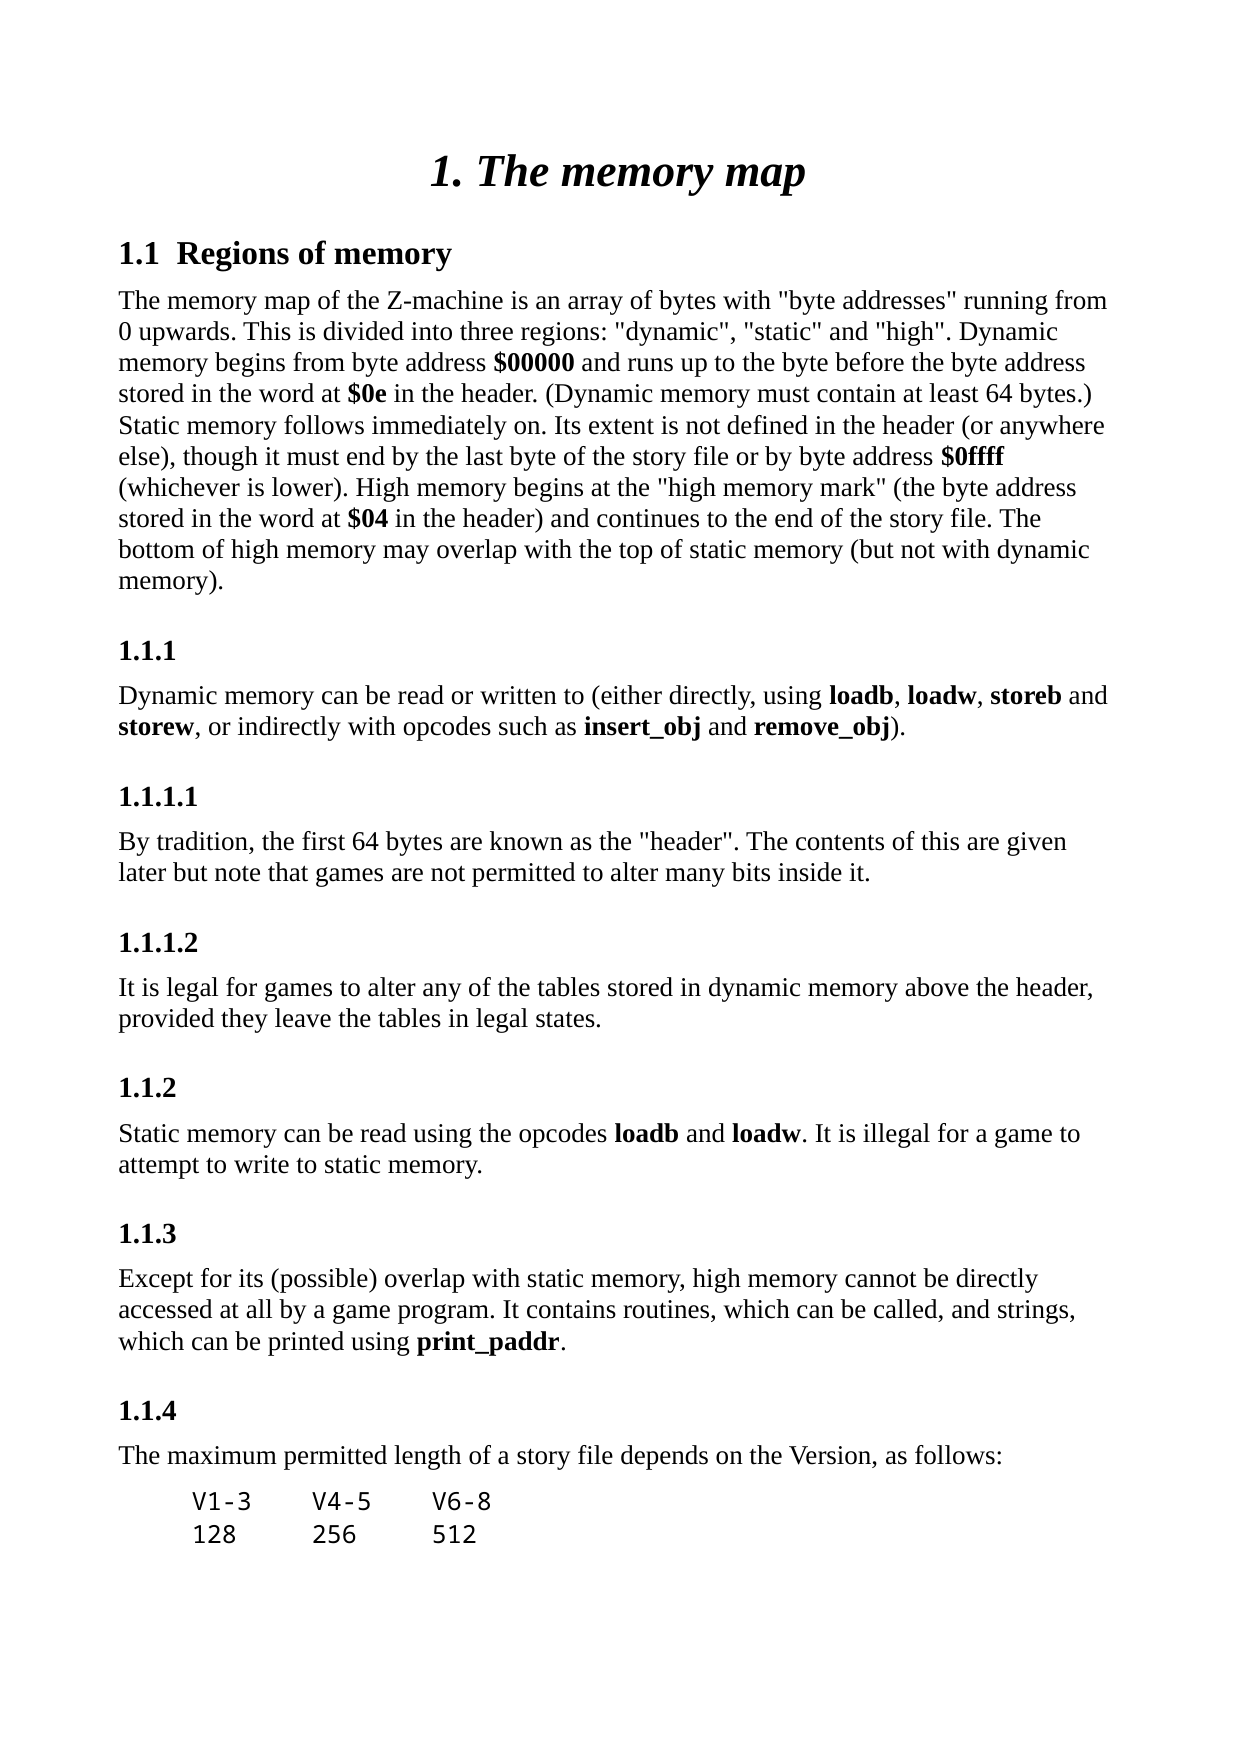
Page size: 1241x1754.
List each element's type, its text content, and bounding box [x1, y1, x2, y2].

text Except for its (possible) overlap with static memory, high memory cannot be directly accessed at all by a game program. It contains routines, which can be called, and strings, which can be printed using print_paddr. [118, 1262, 1122, 1356]
text It is legal for games to alter any of the tables stored in dynamic memory above the header, provided they leave the tables in legal states. [118, 971, 1122, 1033]
subtitle 1.1.2 [118, 1071, 1122, 1104]
subtitle 1.1 Regions of memory [118, 233, 1122, 272]
text Static memory can be read using the opcodes loadb and loadw. It is illegal for a game to attempt to write to static memory. [118, 1117, 1122, 1179]
subtitle 1.1.4 [118, 1393, 1122, 1427]
text The maximum permitted length of a story file depends on the Version, as follows: [118, 1439, 1122, 1471]
subtitle 1.1.1.1 [118, 779, 1122, 812]
text By tradition, the first 64 bytes are known as the "header". The contents of this are given later but note that games are not permitted to alter many bits inside it. [118, 825, 1122, 887]
text Dynamic memory can be read or written to (either directly, using loadb, loadw, storeb and storew, or indirectly with opcodes such as insert_obj and remove_obj). [118, 679, 1122, 741]
subtitle 1. The memory map [118, 143, 1122, 196]
subtitle 1.1.1.2 [118, 925, 1122, 958]
subtitle 1.1.1 [118, 633, 1122, 667]
text The memory map of the Z-machine is an array of bytes with "byte addresses" running from 0 upwards. This is divided into three regions: "dynamic", "static" and "high". Dynamic memory begins from byte address $00000 and runs up to the byte before the byte address stored in the word at $0e in the header. (Dynamic memory must contain at least 64 bytes.) Static memory follows immediately on. Its extent is not defined in the header (or anywhere else), though it must end by the last byte of the story file or by byte address $0ffff (whichever is lower). High memory begins at the "high memory mark" (the byte address stored in the word at $04 in the header) and continues to the end of the story file. The bottom of high memory may overlap with the top of static memory (but not with dynamic memory). [118, 284, 1122, 596]
subtitle 1.1.3 [118, 1216, 1122, 1250]
text V1-3 V4-5 V6-8 128 256 512 [192, 1483, 1122, 1551]
